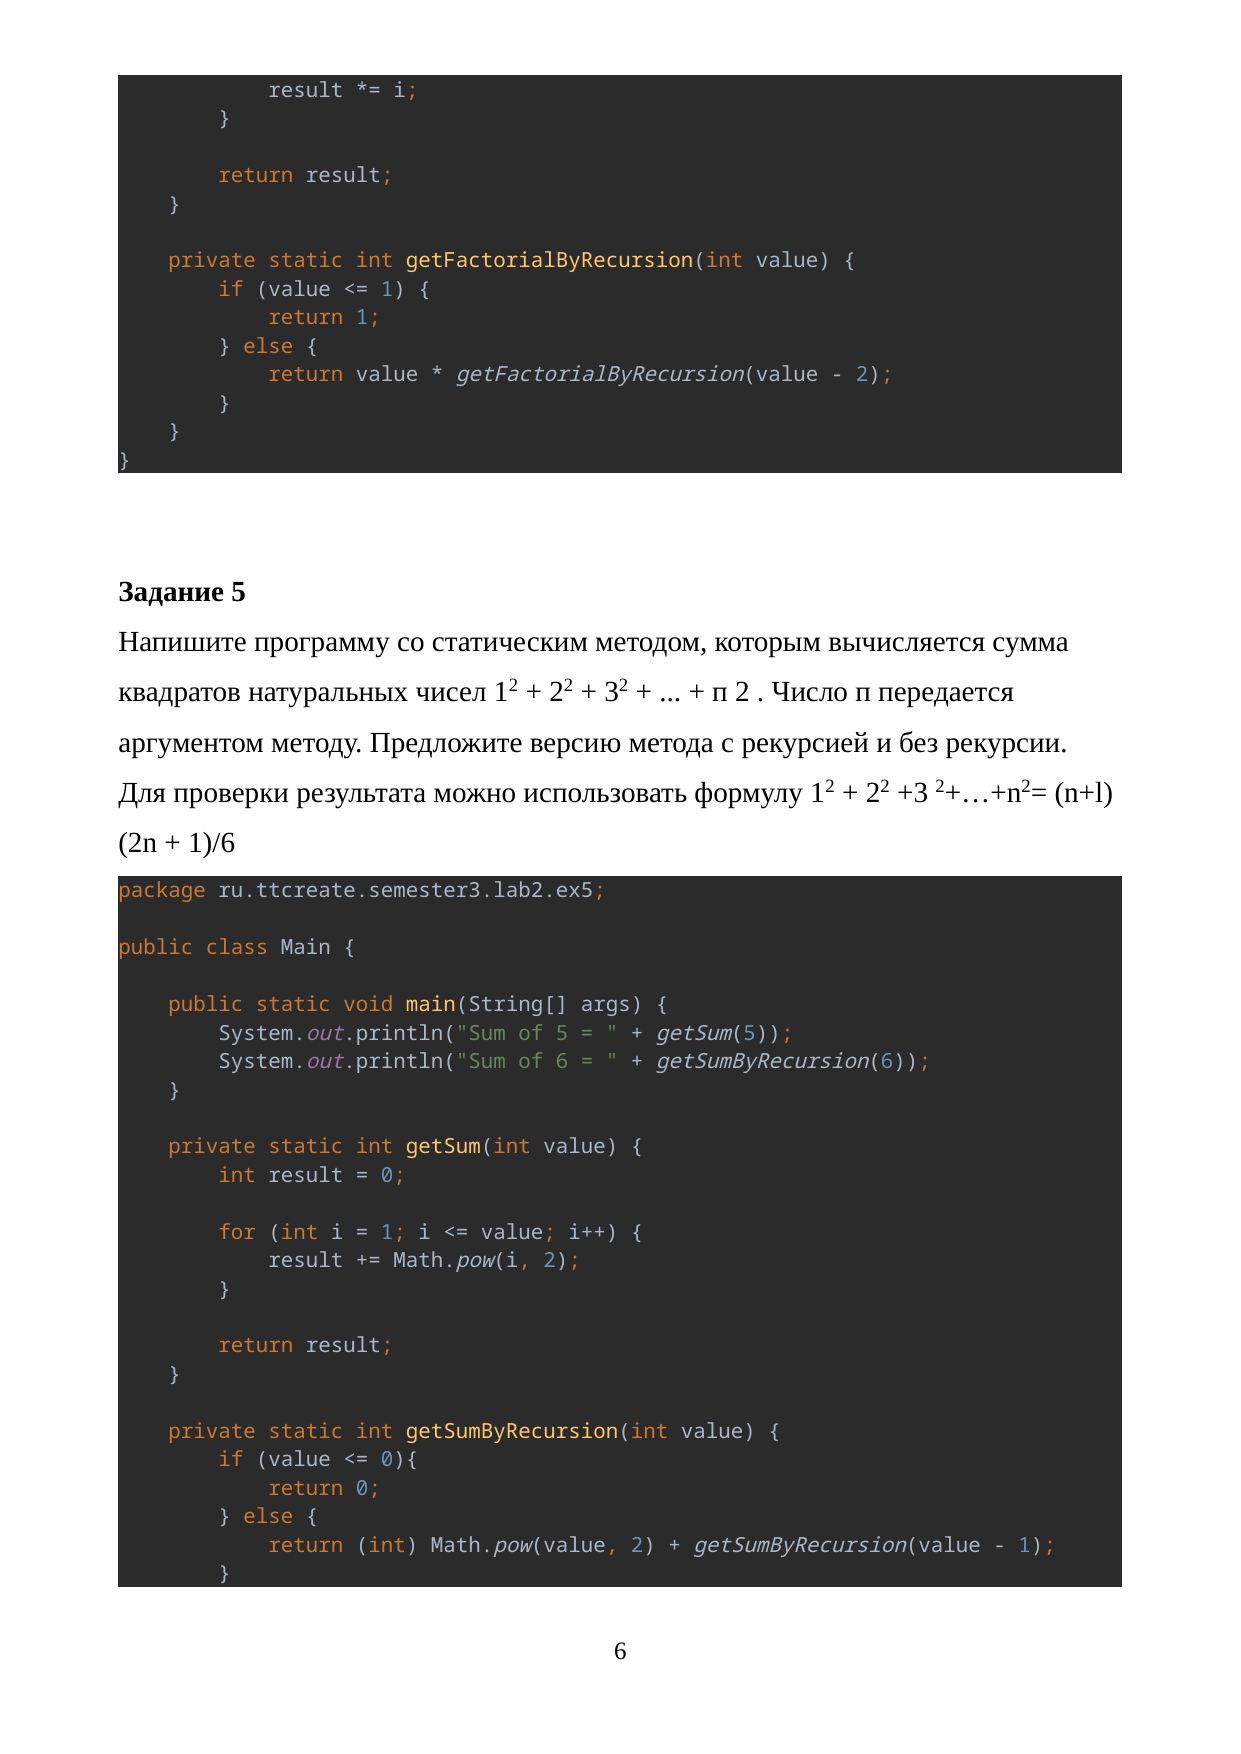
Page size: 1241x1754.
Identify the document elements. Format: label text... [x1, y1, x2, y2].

text package ru.ttcreate.semester3.lab2.ex5; public class Main { public static void main(String[] args) { System.out.println("Sum of 5 = " + getSum(5)); System.out.println("Sum of 6 = " + getSumByRecursion(6)); } private static int getSum(int value) { int result = 0; for (int i = 1; i <= value; i++) { result += Math.pow(i, 2); } return result; } private static int getSumByRecursion(int value) { if (value <= 0){ return 0; } else { return (int) Math.pow(value, 2) + getSumByRecursion(value - 1); } [118, 876, 1122, 1587]
text Напишите программу со статическим методом, которым вычисляется сумма квадратов натуральных чисел 12 + 22 + 32 + ... + п 2 . Число п передается аргументом методу. Предложите версию метода с рекурсией и без рекурсии. Для проверки результата можно использовать формулу 12 + 22 +3 2+…+n2= (n+l) (2n + 1)/6 [118, 624, 1122, 859]
text result *= i; } return result; } private static int getFactorialByRecursion(int value) { if (value <= 1) { return 1; } else { return value * getFactorialByRecursion(value - 2); } } } [118, 75, 1122, 473]
text Задание 5 [118, 574, 1122, 607]
